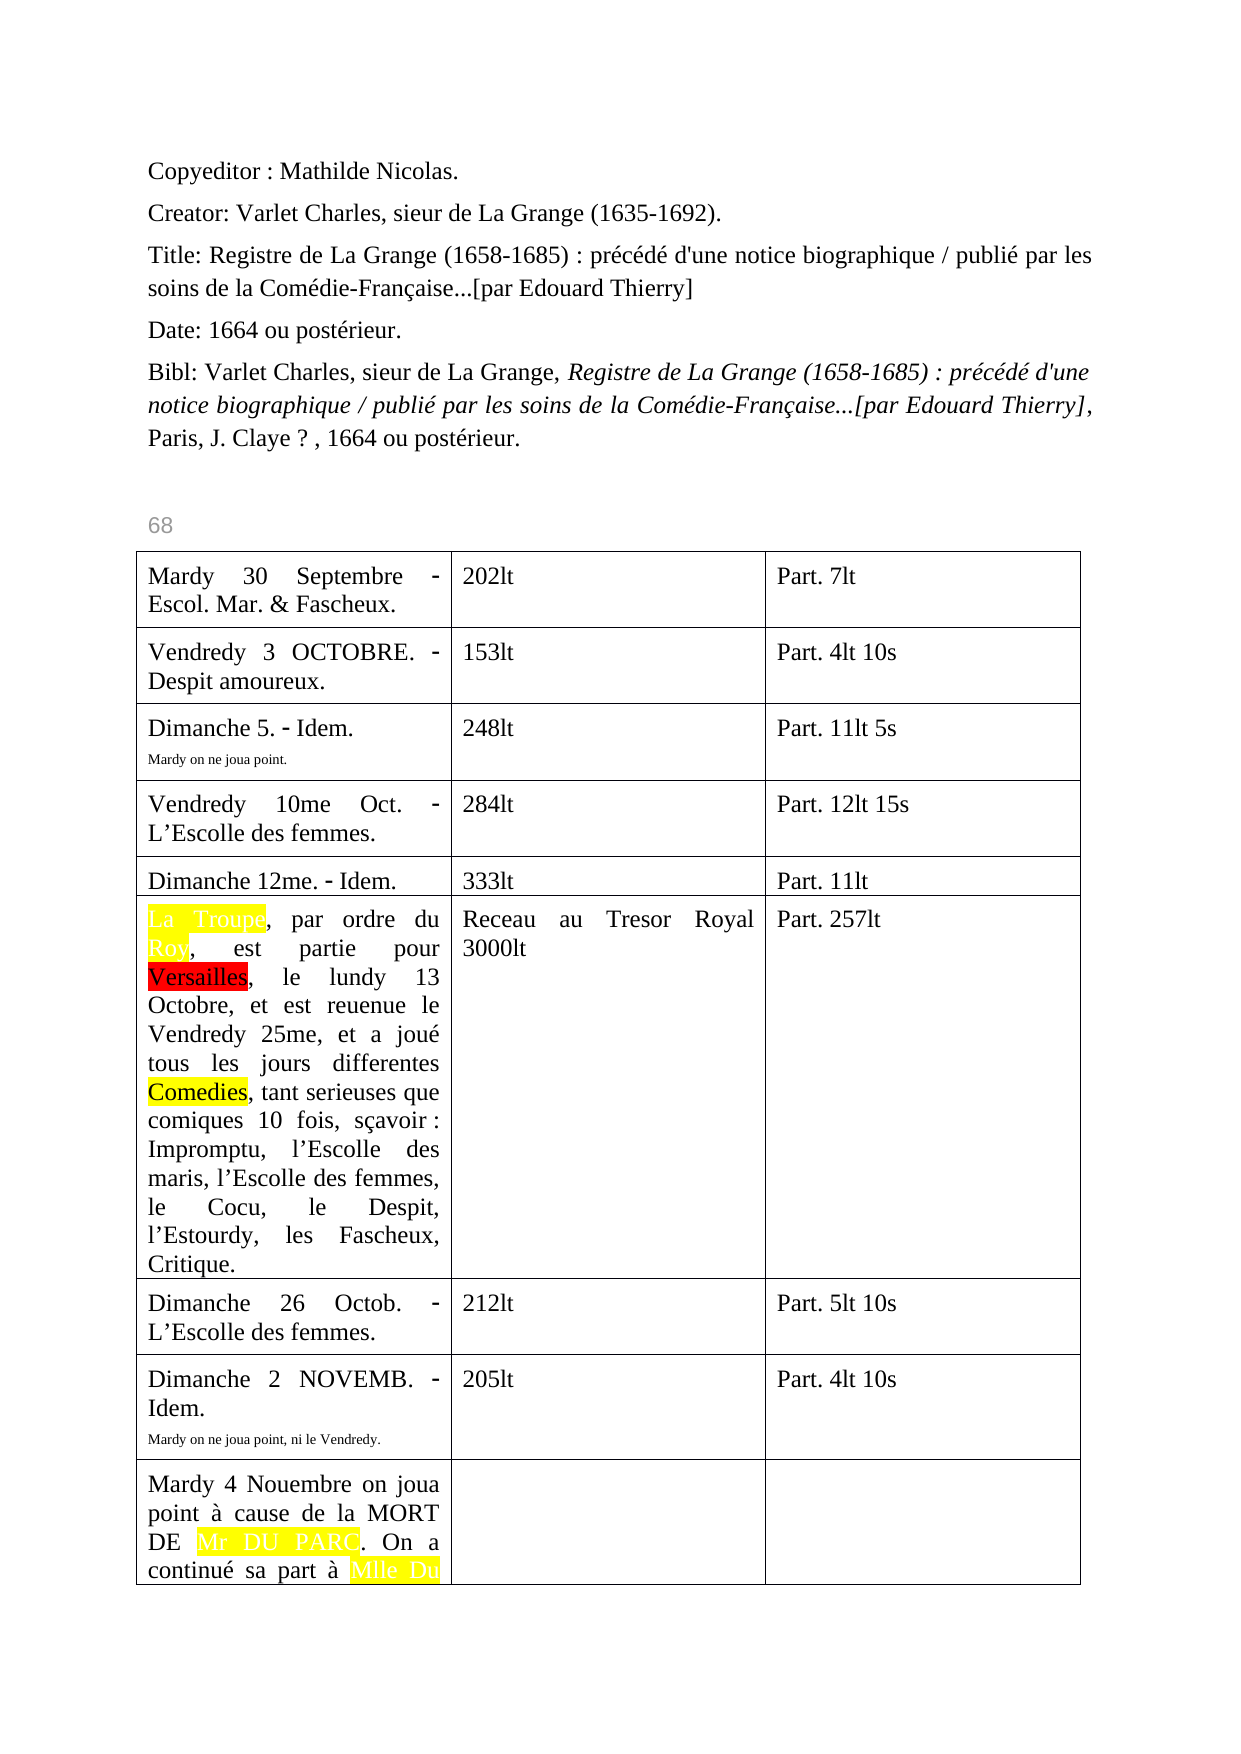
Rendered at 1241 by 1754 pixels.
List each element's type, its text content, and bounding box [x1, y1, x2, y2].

table_cell 212lt [452, 1279, 765, 1354]
text Copyeditor : Mathilde Nicolas. [148, 156, 1093, 185]
table_cell Part. 5lt 10s [766, 1279, 1080, 1354]
table_cell Dimanche 26 Octob.  L’Escolle des femmes. [137, 1279, 451, 1354]
table_cell Dimanche 5.  Idem. Mardy on ne joua point. [137, 704, 451, 779]
table_cell Vendredy 10me Oct.  L’Escolle des femmes. [137, 781, 451, 856]
table_cell 205lt [452, 1355, 765, 1459]
table_cell Part. 4lt 10s [766, 628, 1080, 703]
table_cell Dimanche 2 NOVEMB.  Idem. Mardy on ne joua point, ni le Vendredy. [137, 1355, 451, 1459]
table_cell [766, 1460, 1080, 1584]
table_header 202lt [452, 552, 765, 627]
table_cell Part. 11lt 5s [766, 704, 1080, 779]
table_cell Part. 4lt 10s [766, 1355, 1080, 1459]
table_header Mardy 30 Septembre  Escol. Mar. & Fascheux. [137, 552, 451, 627]
table_cell Vendredy 3 OCTOBRE.  Despit amoureux. [137, 628, 451, 703]
table_cell 284lt [452, 781, 765, 856]
table_header Part. 7lt [766, 552, 1080, 627]
table_cell Part. 11lt [766, 857, 1080, 894]
table_cell Part. 12lt 15s [766, 781, 1080, 856]
text 68 [173, 512, 1093, 538]
text Bibl: Varlet Charles, sieur de La Grange, Registre de La Grange (1658-1685) : précédé d'une notice biographique / publié par les soins de la Comédie-Française...[par Edouard Thierry], Paris, J. Claye ? , 1664 ou postérieur. [148, 357, 1093, 452]
table_cell Dimanche 12me.  Idem. [137, 857, 451, 894]
table_cell 153lt [452, 628, 765, 703]
table_cell 333lt [452, 857, 765, 894]
text Title: Registre de La Grange (1658-1685) : précédé d'une notice biographique / publié par les soins de la Comédie-Française...[par Edouard Thierry] [148, 240, 1093, 302]
table_cell La Troupe, par ordre du Roy, est partie pour Versailles, le lundy 13 Octobre, et est reuenue le Vendredy 25me, et a joué tous les jours differentes Comedies, tant serieuses que comiques 10 fois, sçavoir : Impromptu, l’Escolle des maris, l’Escolle des femmes, le Cocu, le Despit, l’Estourdy, les Fascheux, Critique. [137, 896, 451, 1278]
table_cell 248lt [452, 704, 765, 779]
table_cell Mardy 4 Nouembre on joua point à cause de la MORT DE Mr DU PARC. On a continué sa part à Mlle Du [137, 1460, 451, 1584]
table_cell Receau au Tresor Royal 3000lt [452, 896, 765, 1278]
table_cell [452, 1460, 765, 1584]
table_cell Part. 257lt [766, 896, 1080, 1278]
text Date: 1664 ou postérieur. [148, 315, 1093, 344]
text Creator: Varlet Charles, sieur de La Grange (1635-1692). [148, 198, 1093, 227]
